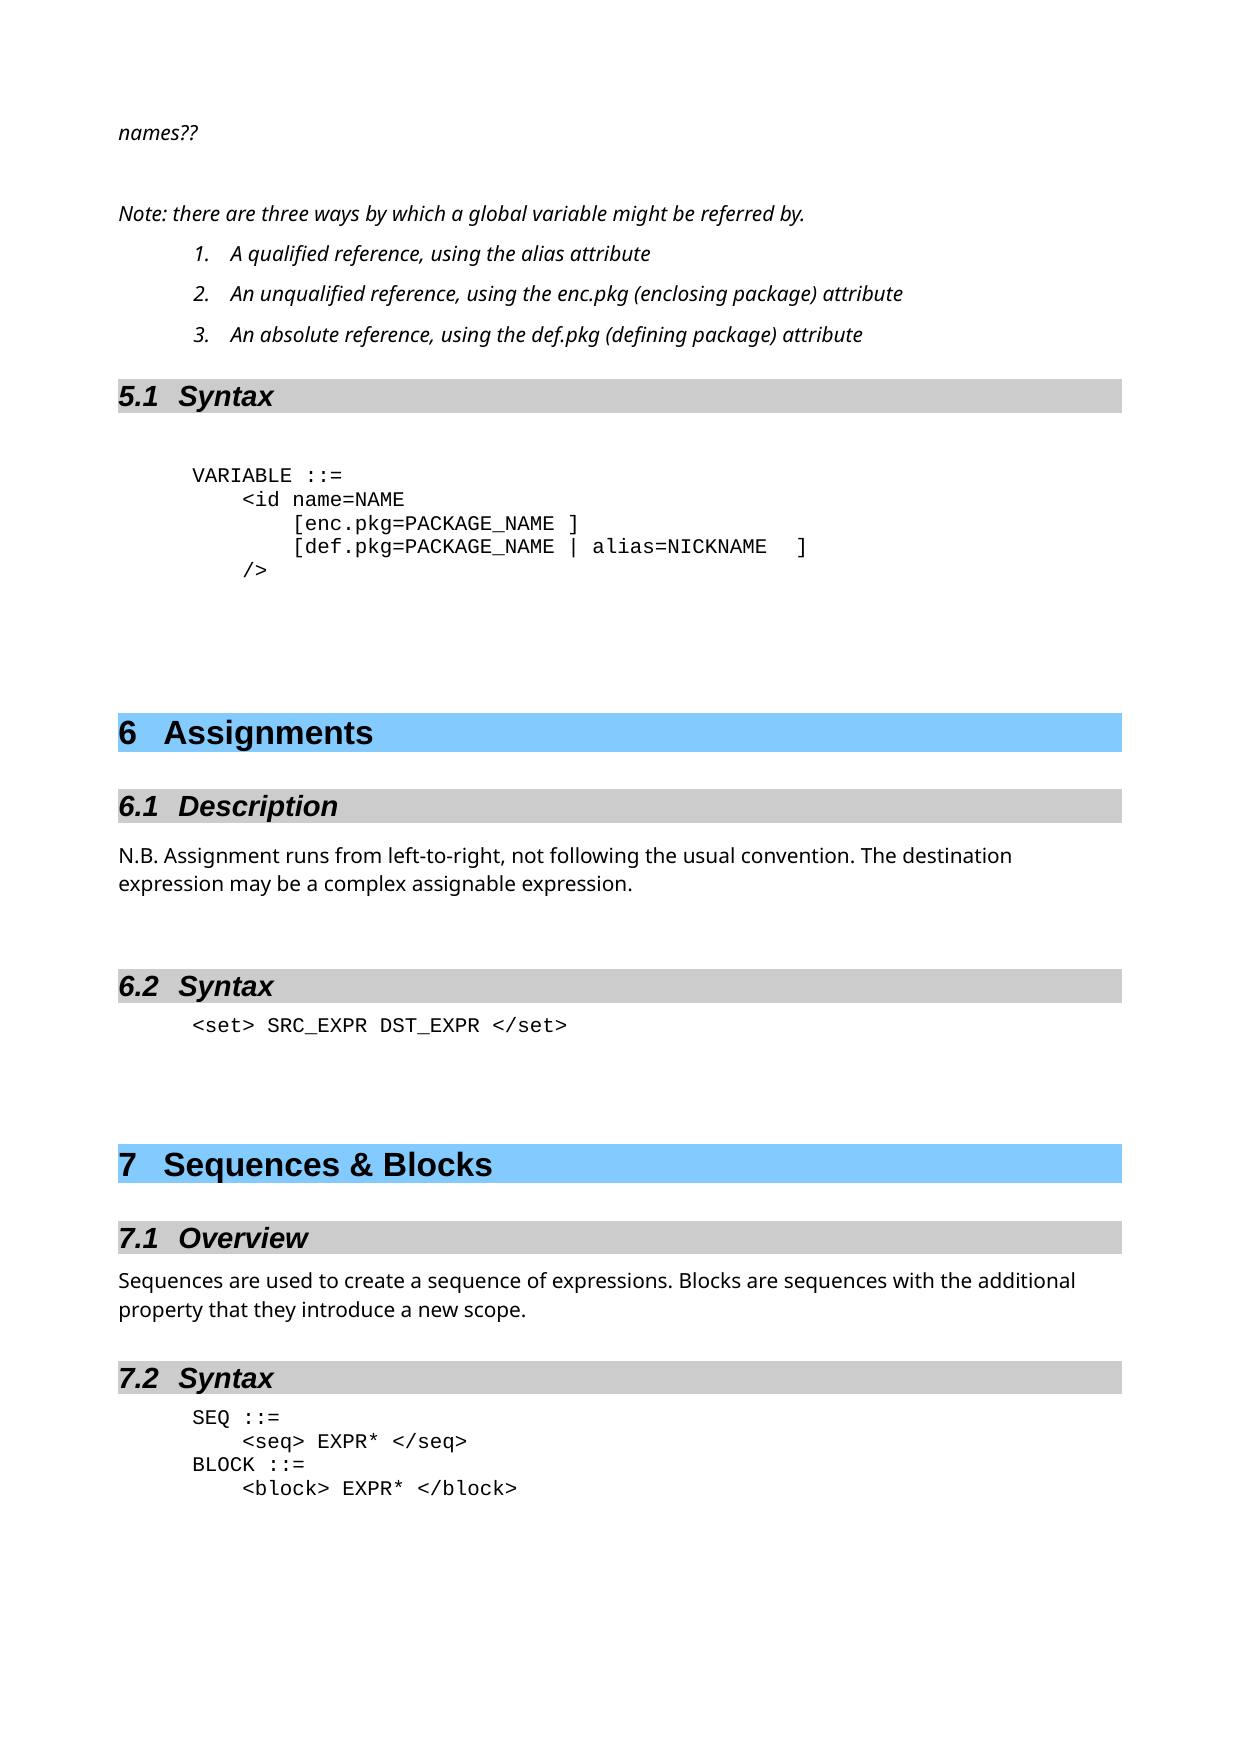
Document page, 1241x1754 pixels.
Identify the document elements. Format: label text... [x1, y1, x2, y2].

subtitle Assignments [118, 713, 1122, 752]
text Sequences are used to create a sequence of expressions. Blocks are sequences with the additional property that they introduce a new scope. [118, 1267, 1122, 1323]
text <block> EXPR* </block> [192, 1478, 1122, 1502]
text VARIABLE ::= [192, 465, 1122, 489]
list An absolute reference, using the def.pkg (defining package) attribute [193, 320, 1122, 348]
text <id name=NAME [192, 489, 1122, 513]
text Note: there are three ways by which a global variable might be referred by. [118, 199, 1122, 227]
text BLOCK ::= [192, 1454, 1122, 1478]
text <set> SRC_EXPR DST_EXPR </set> [192, 1015, 1122, 1039]
list A qualified reference, using the alias attribute [193, 239, 1122, 267]
text /> [118, 560, 1122, 584]
text [enc.pkg=PACKAGE_NAME ] [118, 513, 1122, 536]
text N.B. Assignment runs from left-to-right, not following the usual convention. The destination expression may be a complex assignable expression. [118, 841, 1122, 898]
text names?? [118, 118, 1122, 147]
text SEQ ::= [192, 1407, 1122, 1431]
list An unqualified reference, using the enc.pkg (enclosing package) attribute [193, 279, 1122, 308]
subtitle Description [118, 789, 1122, 823]
subtitle Syntax [118, 1361, 1122, 1394]
subtitle Sequences & Blocks [118, 1144, 1122, 1183]
text [def.pkg=PACKAGE_NAME | alias=NICKNAME ] [118, 536, 1122, 560]
text <seq> EXPR* </seq> [192, 1431, 1122, 1454]
subtitle Overview [118, 1221, 1122, 1254]
subtitle Syntax [118, 969, 1122, 1003]
subtitle Syntax [118, 379, 1122, 413]
